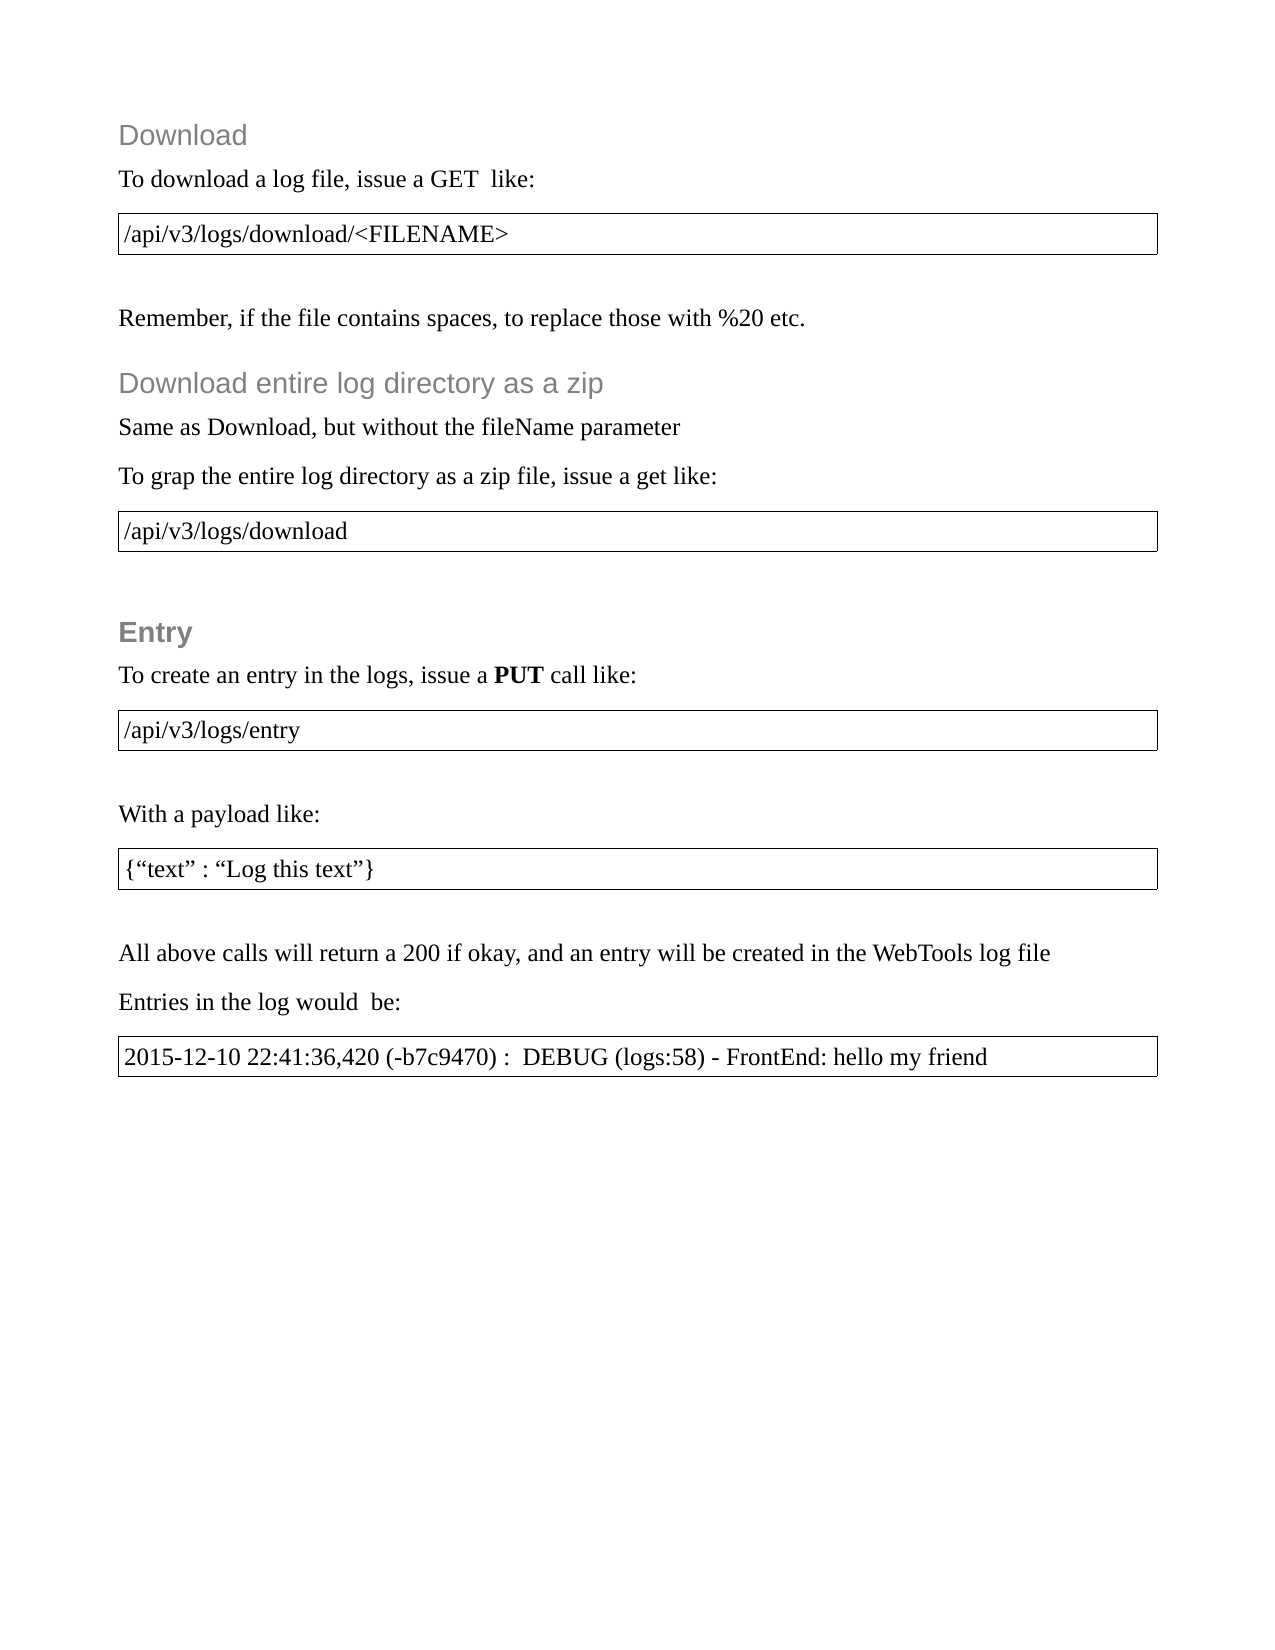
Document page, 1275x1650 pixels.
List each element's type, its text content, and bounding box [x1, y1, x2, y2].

table_header 2015-12-10 22:41:36,420 (-b7c9470) : DEBUG (logs:58) - FrontEnd: hello my friend [119, 1037, 1157, 1076]
subtitle Download [118, 118, 1157, 152]
table_header /api/v3/logs/download [119, 512, 1157, 551]
subtitle Download entire log directory as a zip [118, 366, 1157, 400]
text Remember, if the file contains spaces, to replace those with %20 etc. [118, 303, 1157, 331]
text Entries in the log would be: [118, 987, 1157, 1016]
subtitle Entry [118, 614, 1157, 648]
text All above calls will return a 200 if okay, and an entry will be created in the WebTools log file [118, 938, 1157, 966]
text Same as Download, but without the fileName parameter [118, 412, 1157, 441]
text To download a log file, issue a GET like: [118, 164, 1157, 193]
table_header /api/v3/logs/download/<FILENAME> [119, 214, 1157, 253]
table_header /api/v3/logs/entry [119, 711, 1157, 750]
text With a payload like: [118, 799, 1157, 828]
text To create an entry in the logs, issue a PUT call like: [118, 661, 1157, 689]
table_header {“text” : “Log this text”} [119, 849, 1157, 888]
text To grap the entire log directory as a zip file, issue a get like: [118, 461, 1157, 490]
